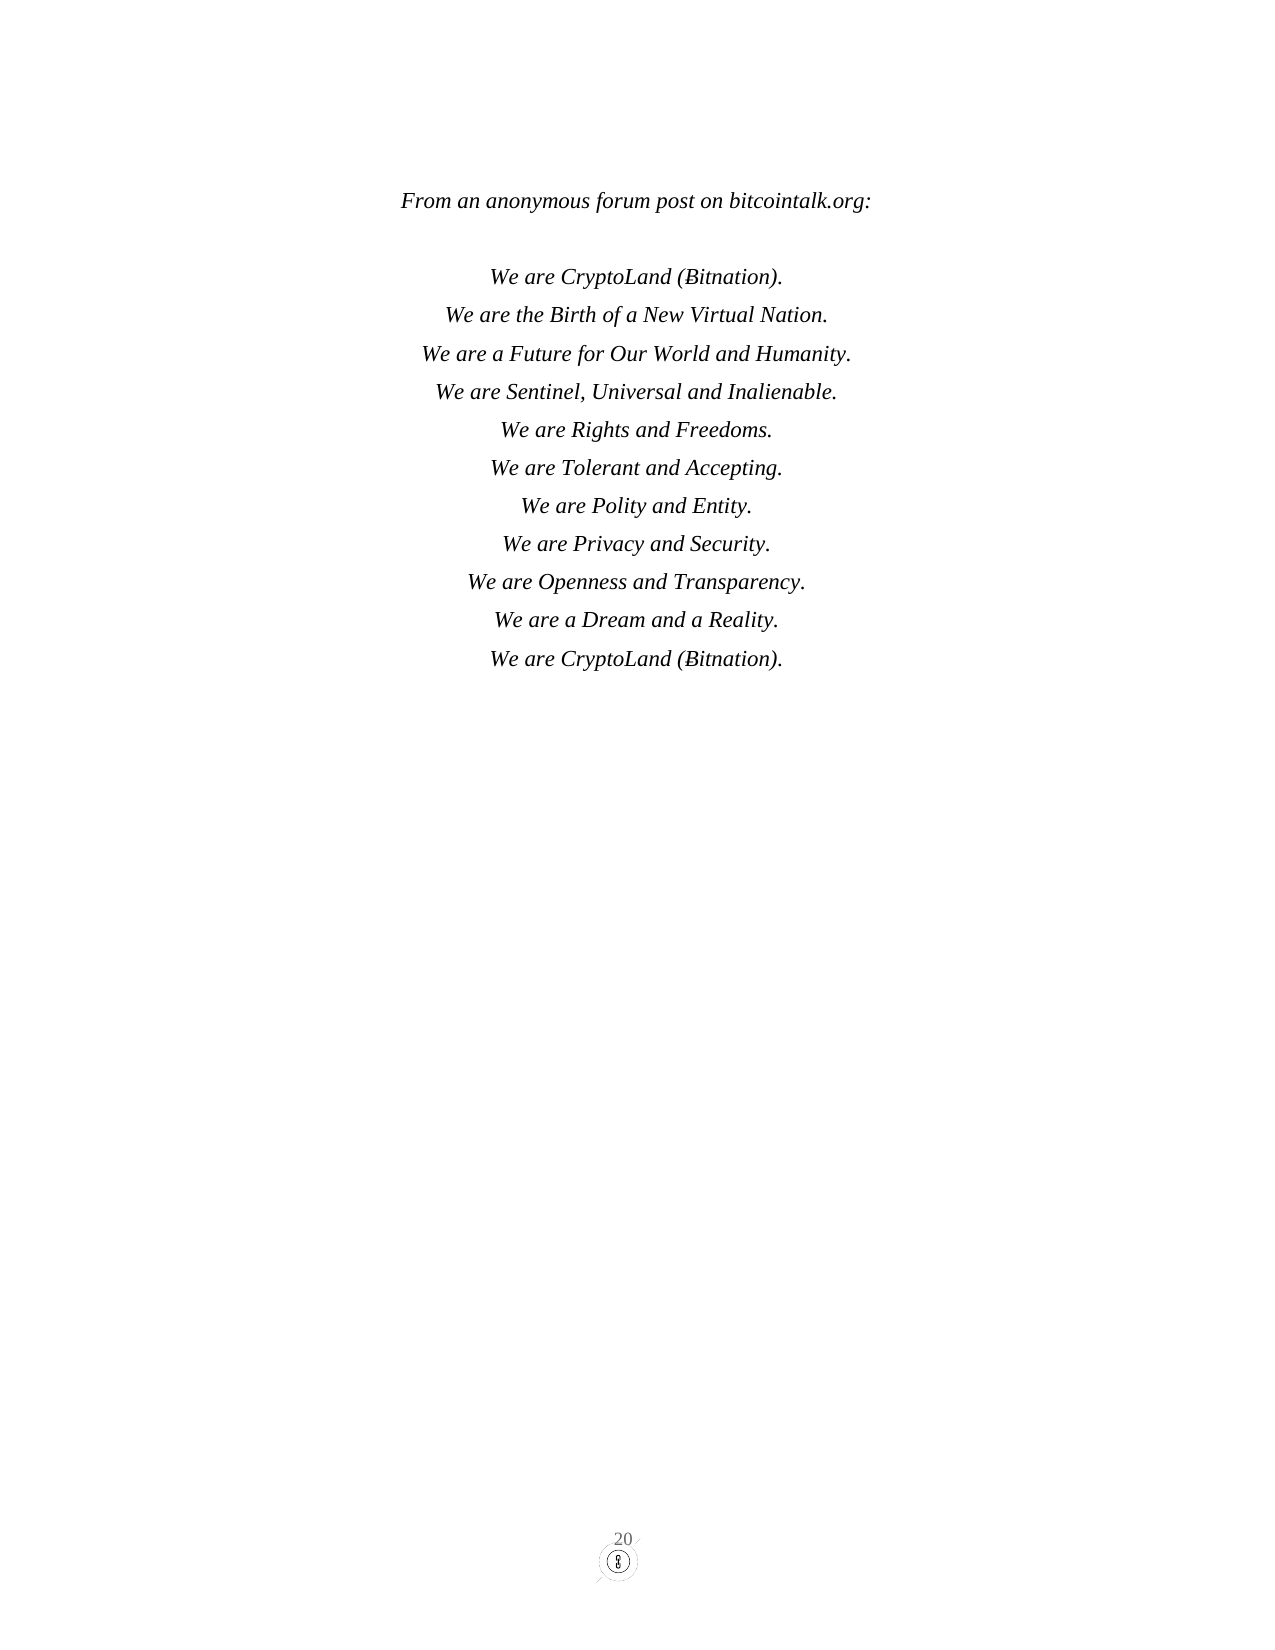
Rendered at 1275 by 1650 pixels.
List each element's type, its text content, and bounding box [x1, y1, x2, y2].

text We are CryptoLand (Ƀitnation). [150, 646, 1125, 671]
text We are Polity and Entity. [150, 493, 1125, 518]
text We are Sentinel, Universal and Inalienable. [150, 379, 1125, 404]
text We are Rights and Freedoms. [150, 417, 1125, 442]
picture [592, 1536, 645, 1589]
text We are Privacy and Security. [150, 531, 1125, 557]
text We are Openness and Transparency. [150, 569, 1125, 595]
text We are a Future for Our World and Humanity. [150, 341, 1125, 366]
text We are Tolerant and Accepting. [150, 455, 1125, 480]
text We are a Dream and a Reality. [150, 607, 1125, 633]
text We are CryptoLand (Ƀitnation). [150, 264, 1125, 290]
text From an anonymous forum post on bitcointalk.org: [150, 188, 1125, 213]
text We are the Birth of a New Virtual Nation. [150, 302, 1125, 328]
